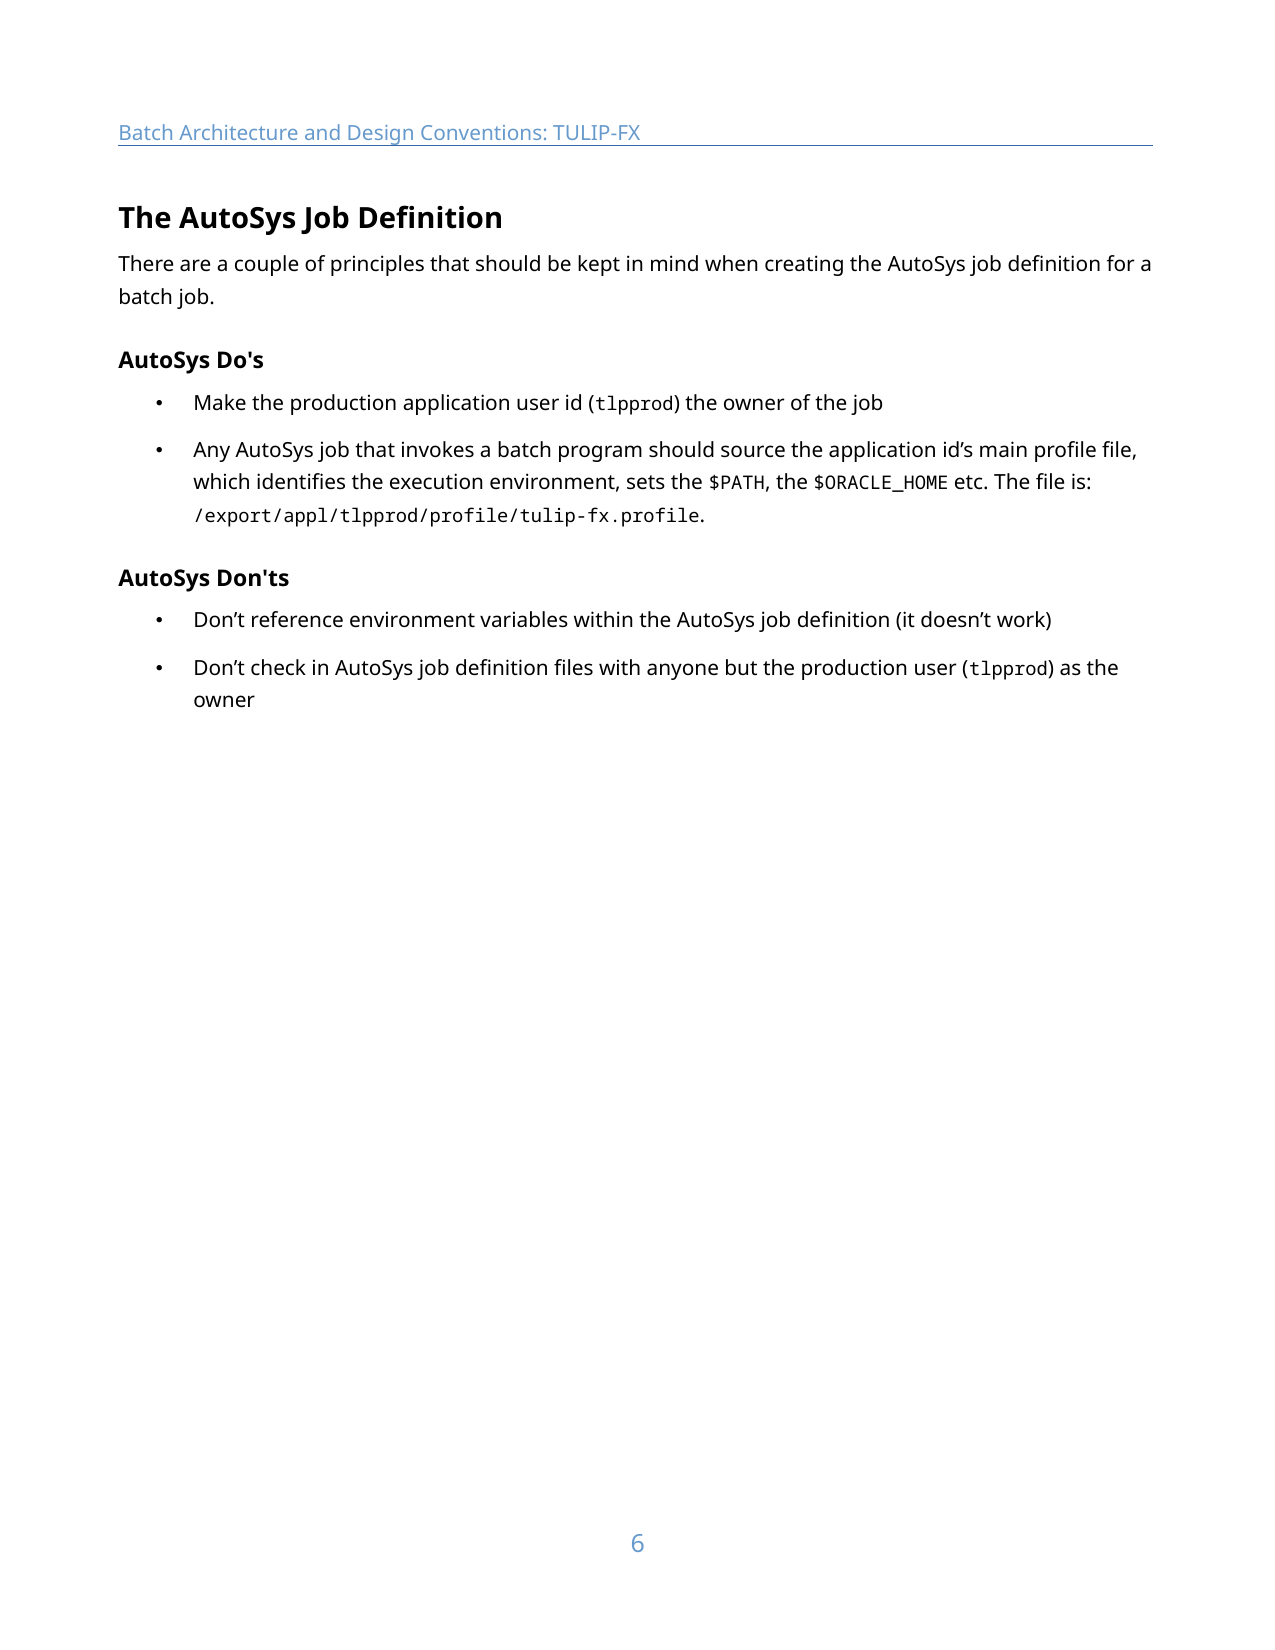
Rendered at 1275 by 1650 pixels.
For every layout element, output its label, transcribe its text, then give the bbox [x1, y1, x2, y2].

list Don’t reference environment variables within the AutoSys job definition (it doesn’t work) [156, 605, 1157, 634]
list Any AutoSys job that invokes a batch program should source the application id’s main profile file, which identifies the execution environment, sets the $PATH, the $ORACLE_HOME etc. The file is: /export/appl/tlpprod/profile/tulip-fx.profile. [156, 435, 1157, 528]
list Make the production application user id (tlpprod) the owner of the job [156, 388, 1157, 416]
list Don’t check in AutoSys job definition files with anyone but the production user (tlpprod) as the owner [156, 653, 1157, 714]
subtitle AutoSys Don'ts [118, 562, 1157, 593]
subtitle The AutoSys Job Definition [118, 197, 1157, 237]
subtitle AutoSys Do's [118, 344, 1157, 376]
text There are a couple of principles that should be kept in mind when creating the AutoSys job definition for a batch job. [118, 249, 1157, 311]
